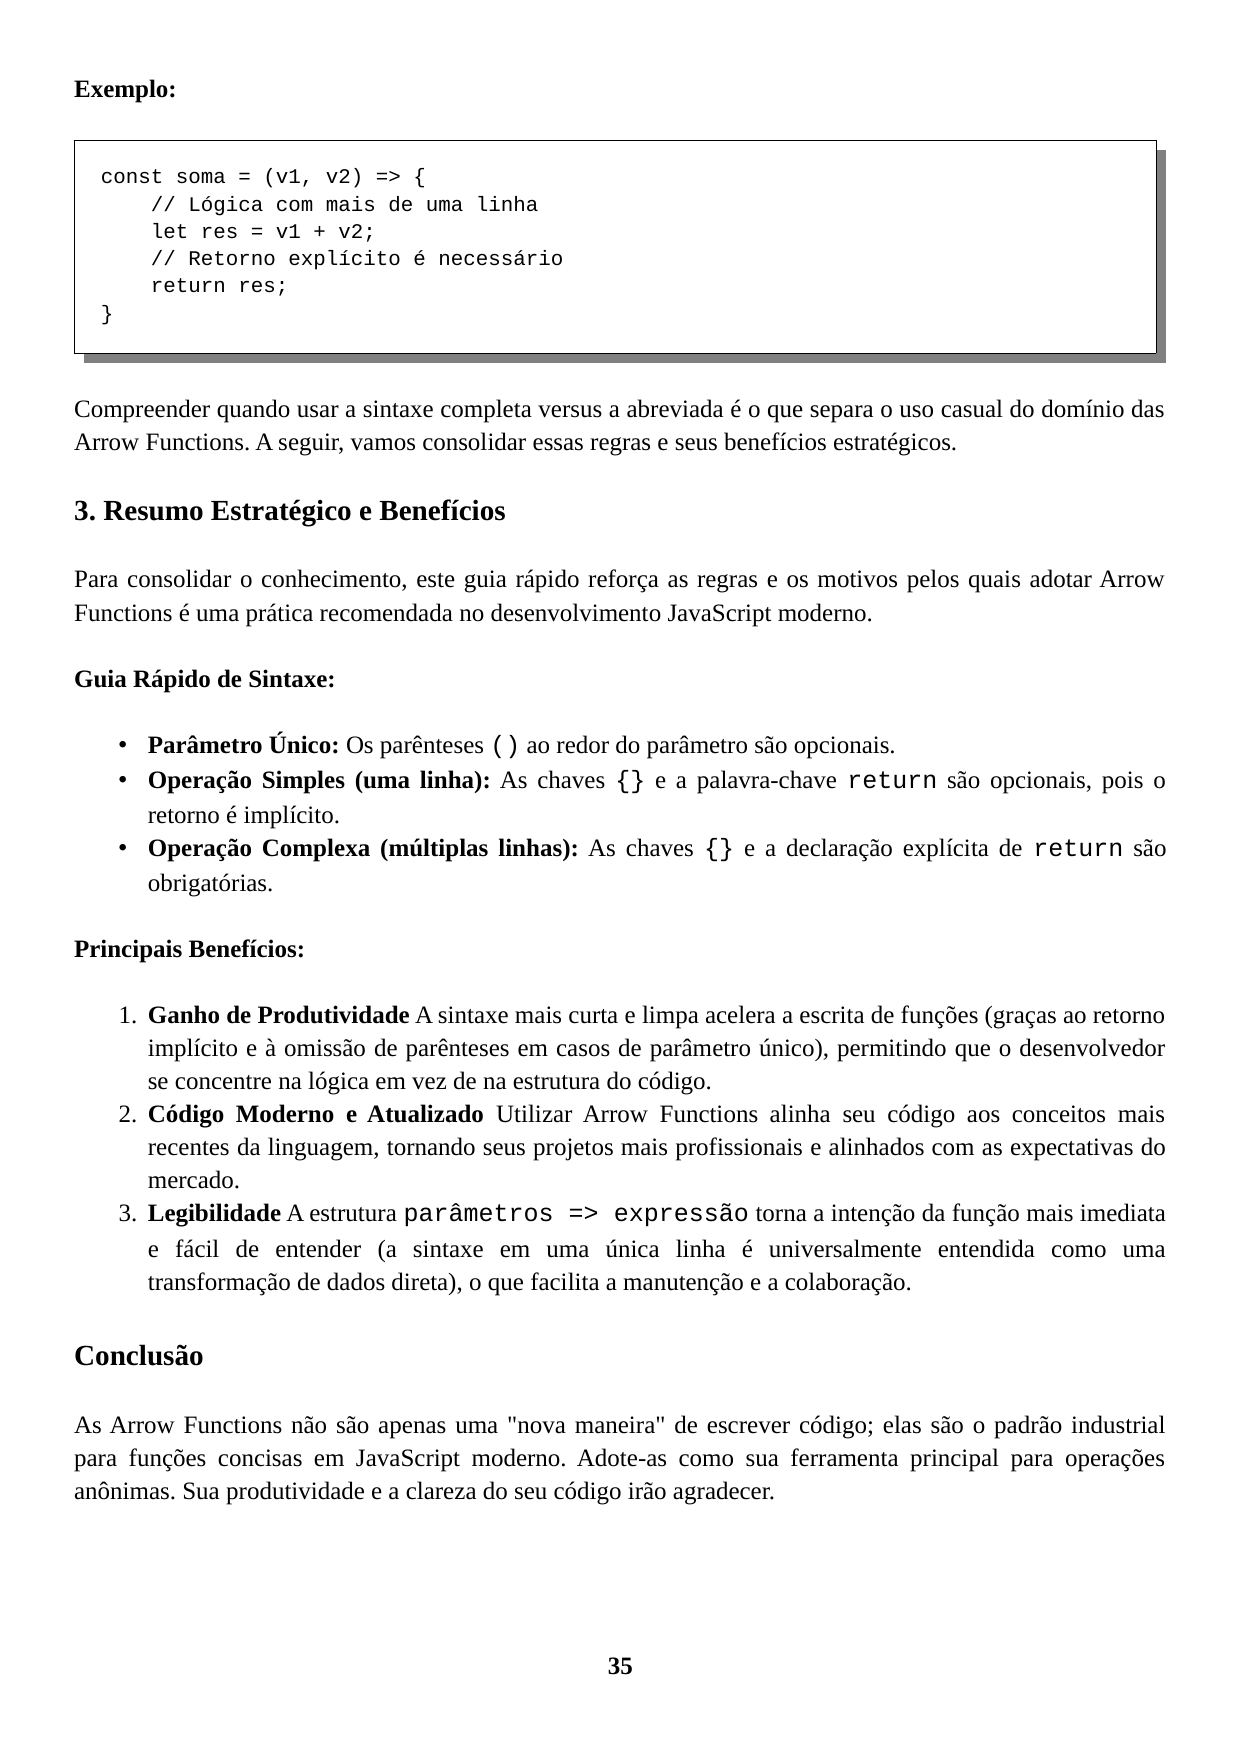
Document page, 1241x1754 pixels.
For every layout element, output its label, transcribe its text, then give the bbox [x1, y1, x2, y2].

text Exemplo: [74, 74, 1166, 103]
text return res; [75, 249, 1156, 276]
list Código Moderno e Atualizado Utilizar Arrow Functions alinha seu código aos conceitos mais recentes da linguagem, tornando seus projetos mais profissionais e alinhados com as expectativas do mercado. [118, 1099, 1166, 1194]
list Operação Simples (uma linha): As chaves {} e a palavra-chave return são opcionais, pois o retorno é implícito. [118, 765, 1166, 829]
list Operação Complexa (múltiplas linhas): As chaves {} e a declaração explícita de return são obrigatórias. [118, 833, 1166, 897]
subtitle Conclusão [74, 1338, 1166, 1372]
list Parâmetro Único: Os parênteses () ao redor do parâmetro são opcionais. [118, 730, 1166, 761]
text Principais Benefícios: [74, 934, 1166, 963]
text Guia Rápido de Sintaxe: [74, 664, 1166, 692]
text } [75, 276, 1156, 353]
text const soma = (v1, v2) => { [75, 141, 1156, 167]
text let res = v1 + v2; [75, 194, 1156, 221]
text Para consolidar o conhecimento, este guia rápido reforça as regras e os motivos pelos quais adotar Arrow Functions é uma prática recomendada no desenvolvimento JavaScript moderno. [74, 564, 1166, 626]
list Ganho de Produtividade A sintaxe mais curta e limpa acelera a escrita de funções (graças ao retorno implícito e à omissão de parênteses em casos de parâmetro único), permitindo que o desenvolvedor se concentre na lógica em vez de na estrutura do código. [118, 1000, 1166, 1095]
text // Retorno explícito é necessário [75, 221, 1156, 249]
text Compreender quando usar a sintaxe completa versus a abreviada é o que separa o uso casual do domínio das Arrow Functions. A seguir, vamos consolidar essas regras e seus benefícios estratégicos. [74, 394, 1166, 456]
text As Arrow Functions não são apenas uma "nova maneira" de escrever código; elas são o padrão industrial para funções concisas em JavaScript moderno. Adote-as como sua ferramenta principal para operações anônimas. Sua produtividade e a clareza do seu código irão agradecer. [74, 1410, 1166, 1504]
list Legibilidade A estrutura parâmetros => expressão torna a intenção da função mais imediata e fácil de entender (a sintaxe em uma única linha é universalmente entendida como uma transformação de dados direta), o que facilita a manutenção e a colaboração. [118, 1198, 1166, 1295]
subtitle 3. Resumo Estratégico e Benefícios [74, 493, 1166, 527]
text // Lógica com mais de uma linha [75, 167, 1156, 194]
